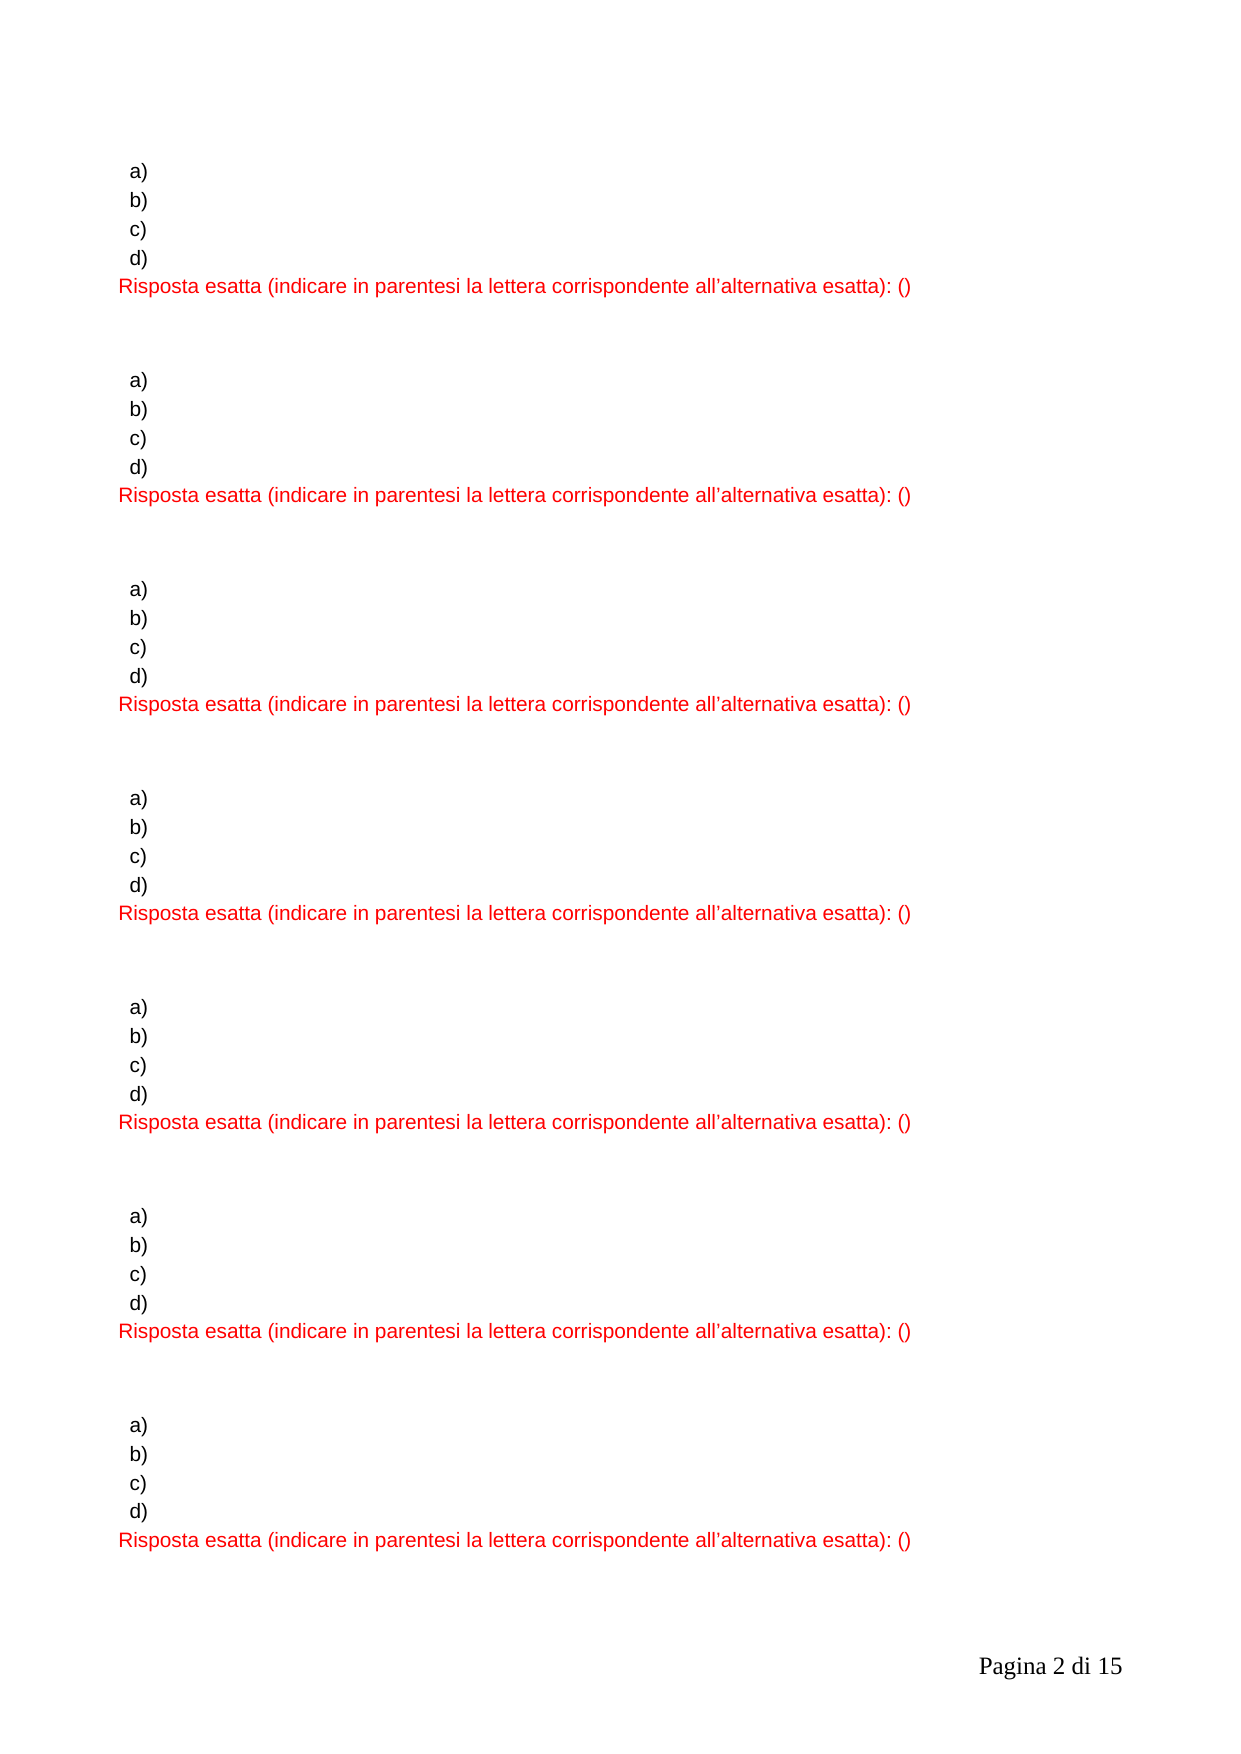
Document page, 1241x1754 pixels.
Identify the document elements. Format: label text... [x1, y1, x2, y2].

table_cell [56, 426, 118, 454]
table_cell [159, 774, 1142, 815]
table_cell b) [118, 815, 159, 844]
table_cell [159, 246, 1142, 274]
table_header 10 [56, 536, 118, 565]
table_cell [159, 1081, 1142, 1110]
text Risposta esatta (indicare in parentesi la lettera corrispondente all’alternativa esatta): () [118, 692, 1122, 716]
table_cell [56, 774, 118, 815]
table_cell [56, 815, 118, 844]
table_cell [56, 635, 118, 663]
table_cell [56, 565, 118, 606]
text Risposta esatta (indicare in parentesi la lettera corrispondente all’alternativa esatta): () [118, 901, 1122, 925]
table_cell d) [118, 664, 159, 692]
table_cell [56, 873, 118, 901]
table_cell [56, 1192, 118, 1233]
table_cell [56, 1442, 118, 1471]
table_header 12 [56, 954, 118, 983]
table_header [118, 118, 1142, 147]
table_cell [159, 1401, 1142, 1442]
table_cell c) [118, 1471, 159, 1499]
table_cell b) [118, 1442, 159, 1471]
table_cell [159, 664, 1142, 692]
table_cell c) [118, 426, 159, 454]
table_cell [159, 397, 1142, 426]
table_cell [159, 1262, 1142, 1290]
table_cell [56, 1401, 118, 1442]
table_cell [159, 1499, 1142, 1528]
table_cell a) [118, 147, 159, 188]
table_cell [159, 455, 1142, 483]
table_cell [56, 664, 118, 692]
table_cell [159, 426, 1142, 454]
table_cell [56, 356, 118, 397]
table_cell a) [118, 1192, 159, 1233]
table_cell d) [118, 246, 159, 274]
table_cell a) [118, 1401, 159, 1442]
table_cell b) [118, 606, 159, 635]
table_cell [159, 815, 1142, 844]
table_cell d) [118, 1290, 159, 1319]
table_cell b) [118, 1233, 159, 1262]
table_header [118, 1372, 1142, 1401]
table_cell b) [118, 397, 159, 426]
table_cell [159, 1442, 1142, 1471]
table_cell [159, 356, 1142, 397]
table_cell [56, 397, 118, 426]
table_cell [56, 983, 118, 1024]
table_cell [56, 1233, 118, 1262]
table_cell d) [118, 1081, 159, 1110]
table_header 11 [56, 745, 118, 774]
table_header [118, 536, 1142, 565]
table_cell [56, 188, 118, 217]
table_cell [159, 873, 1142, 901]
table_cell a) [118, 774, 159, 815]
table_cell [56, 1024, 118, 1053]
table_cell [56, 844, 118, 872]
table_cell [56, 1471, 118, 1499]
table_cell [159, 606, 1142, 635]
table_header 14 [56, 1372, 118, 1401]
table_header 8 [56, 118, 118, 147]
table_cell [159, 1192, 1142, 1233]
table_cell [159, 1290, 1142, 1319]
table_cell [56, 1290, 118, 1319]
table_cell [56, 1053, 118, 1081]
table_cell a) [118, 356, 159, 397]
table_cell [159, 217, 1142, 246]
table_cell b) [118, 1024, 159, 1053]
table_header 13 [56, 1163, 118, 1192]
table_header 9 [56, 327, 118, 356]
table_cell a) [118, 565, 159, 606]
table_cell c) [118, 1262, 159, 1290]
table_cell [56, 246, 118, 274]
text Risposta esatta (indicare in parentesi la lettera corrispondente all’alternativa esatta): () [118, 274, 1122, 298]
table_cell c) [118, 1053, 159, 1081]
text Risposta esatta (indicare in parentesi la lettera corrispondente all’alternativa esatta): () [118, 483, 1122, 507]
table_header [118, 954, 1142, 983]
table_cell [159, 1024, 1142, 1053]
table_cell [56, 147, 118, 188]
table_cell d) [118, 455, 159, 483]
table_cell a) [118, 983, 159, 1024]
table_cell [56, 1081, 118, 1110]
table_cell [56, 455, 118, 483]
table_cell [56, 606, 118, 635]
table_cell d) [118, 873, 159, 901]
text Risposta esatta (indicare in parentesi la lettera corrispondente all’alternativa esatta): () [118, 1319, 1122, 1343]
text Risposta esatta (indicare in parentesi la lettera corrispondente all’alternativa esatta): () [118, 1110, 1122, 1134]
table_cell [159, 635, 1142, 663]
table_cell [159, 188, 1142, 217]
table_cell [159, 147, 1142, 188]
table_cell [159, 1471, 1142, 1499]
table_header [118, 1163, 1142, 1192]
table_cell c) [118, 844, 159, 872]
table_cell [159, 1053, 1142, 1081]
text Risposta esatta (indicare in parentesi la lettera corrispondente all’alternativa esatta): () [118, 1528, 1122, 1552]
table_cell c) [118, 217, 159, 246]
table_cell [56, 1262, 118, 1290]
table_cell d) [118, 1499, 159, 1528]
table_cell [159, 565, 1142, 606]
table_cell b) [118, 188, 159, 217]
table_cell c) [118, 635, 159, 663]
table_cell [56, 217, 118, 246]
table_header [118, 327, 1142, 356]
table_cell [159, 1233, 1142, 1262]
table_cell [56, 1499, 118, 1528]
table_header [118, 745, 1142, 774]
table_cell [159, 844, 1142, 872]
table_cell [159, 983, 1142, 1024]
